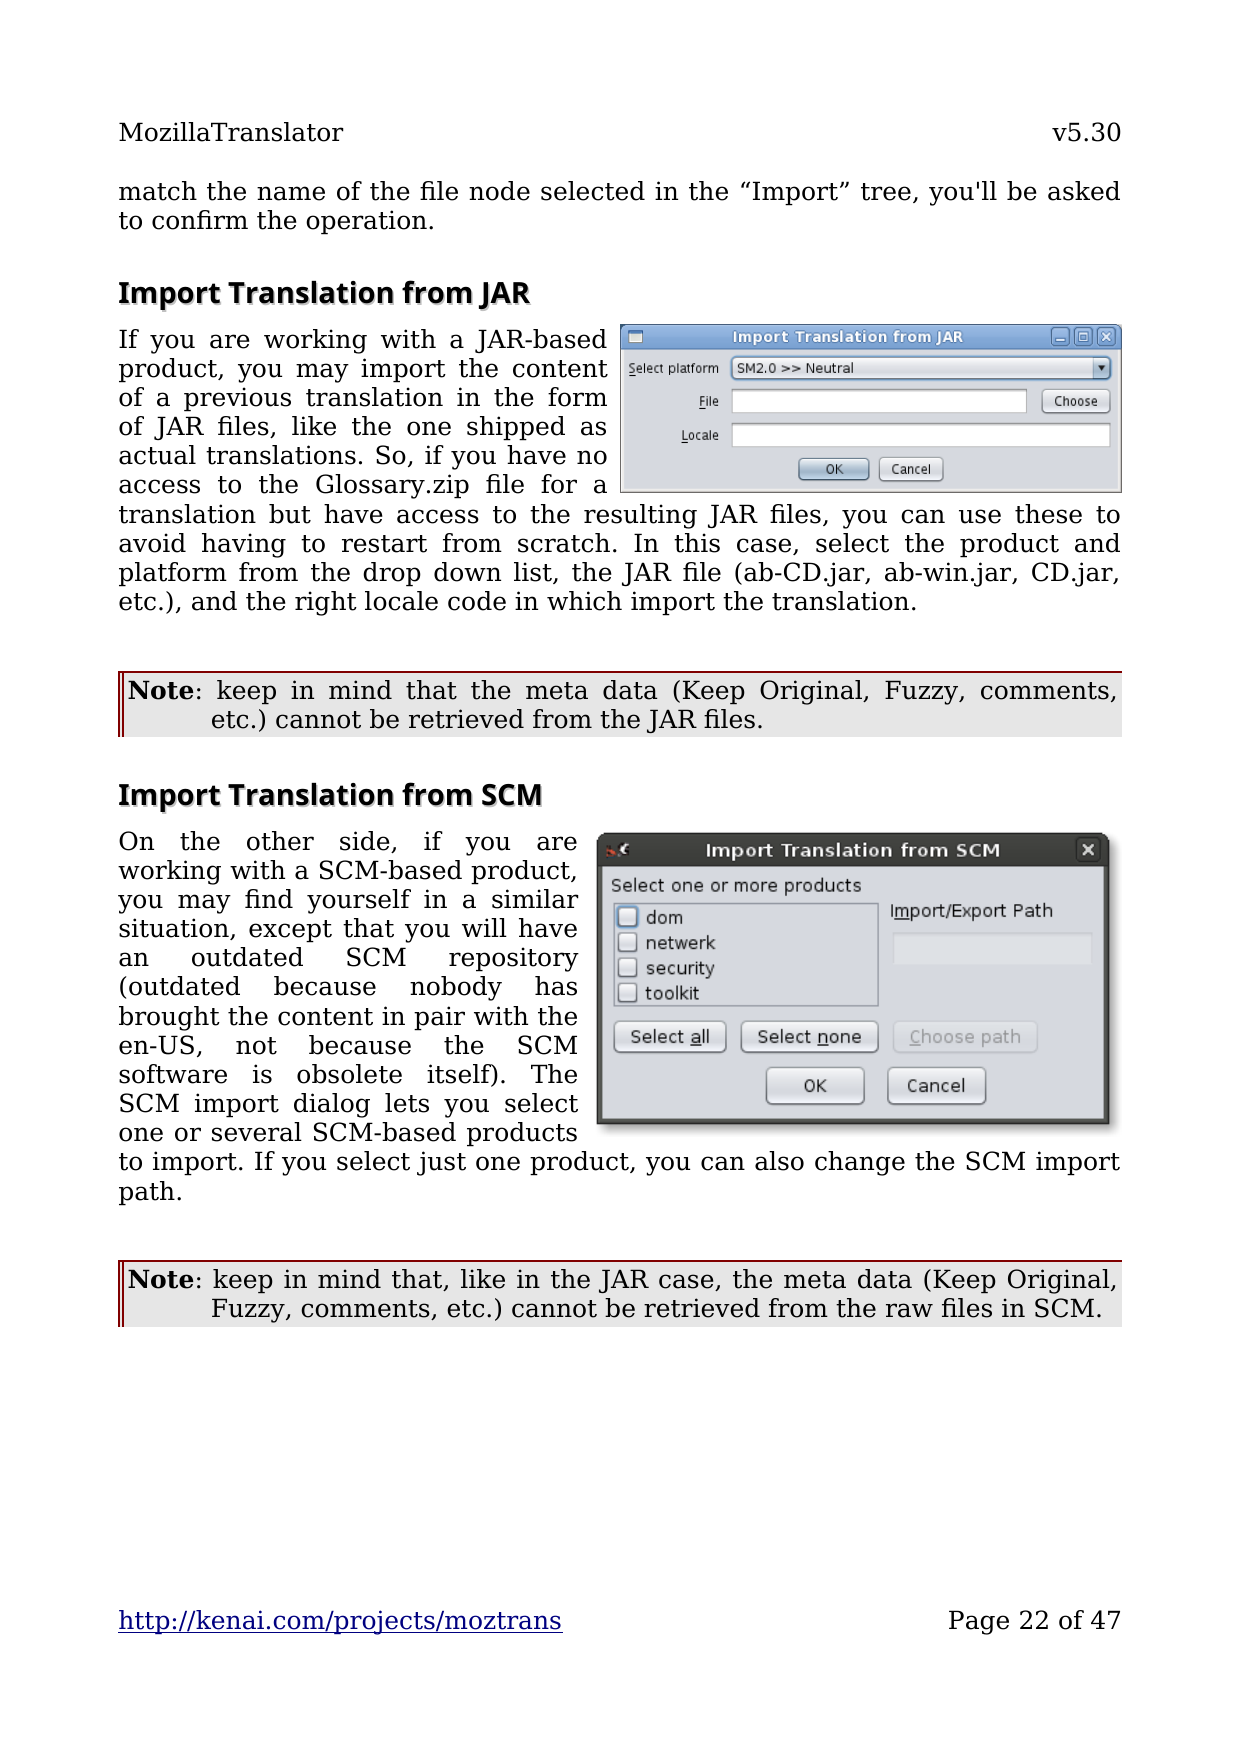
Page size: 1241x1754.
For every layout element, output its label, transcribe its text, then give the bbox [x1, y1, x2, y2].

text On the other side, if you are working with a SCM-based product, you may find yourself in a similar situation, except that you will have an outdated SCM repository (outdated because nobody has brought the content in pair with the en-US, not because the SCM software is obsolete itself). The SCM import dialog lets you select one or several SCM-based products to import. If you select just one product, you can also change the SCM import path. [118, 827, 1122, 1206]
picture [620, 324, 1122, 493]
text match the name of the file node selected in the “Import” tree, you'll be asked to confirm the operation. [118, 177, 1122, 235]
text Note: keep in mind that, like in the JAR case, the meta data (Keep Original, Fuzzy, comments, etc.) cannot be retrieved from the raw files in SCM. [124, 1262, 1122, 1327]
subtitle Import Translation from JAR [118, 273, 1122, 312]
text If you are working with a JAR-based product, you may import the content of a previous translation in the form of JAR files, like the one shipped as actual translations. So, if you have no access to the Glossary.zip file for a translation but have access to the resulting JAR files, you can use these to avoid having to restart from scratch. In this case, select the product and platform from the drop down list, the JAR file (ab-CD.jar, ab-win.jar, CD.jar, etc.), and the right locale code in which import the translation. [118, 325, 1122, 616]
text Note: keep in mind that the meta data (Keep Original, Fuzzy, comments, etc.) cannot be retrieved from the JAR files. [124, 673, 1122, 737]
picture [590, 826, 1122, 1137]
subtitle Import Translation from SCM [118, 774, 1122, 814]
